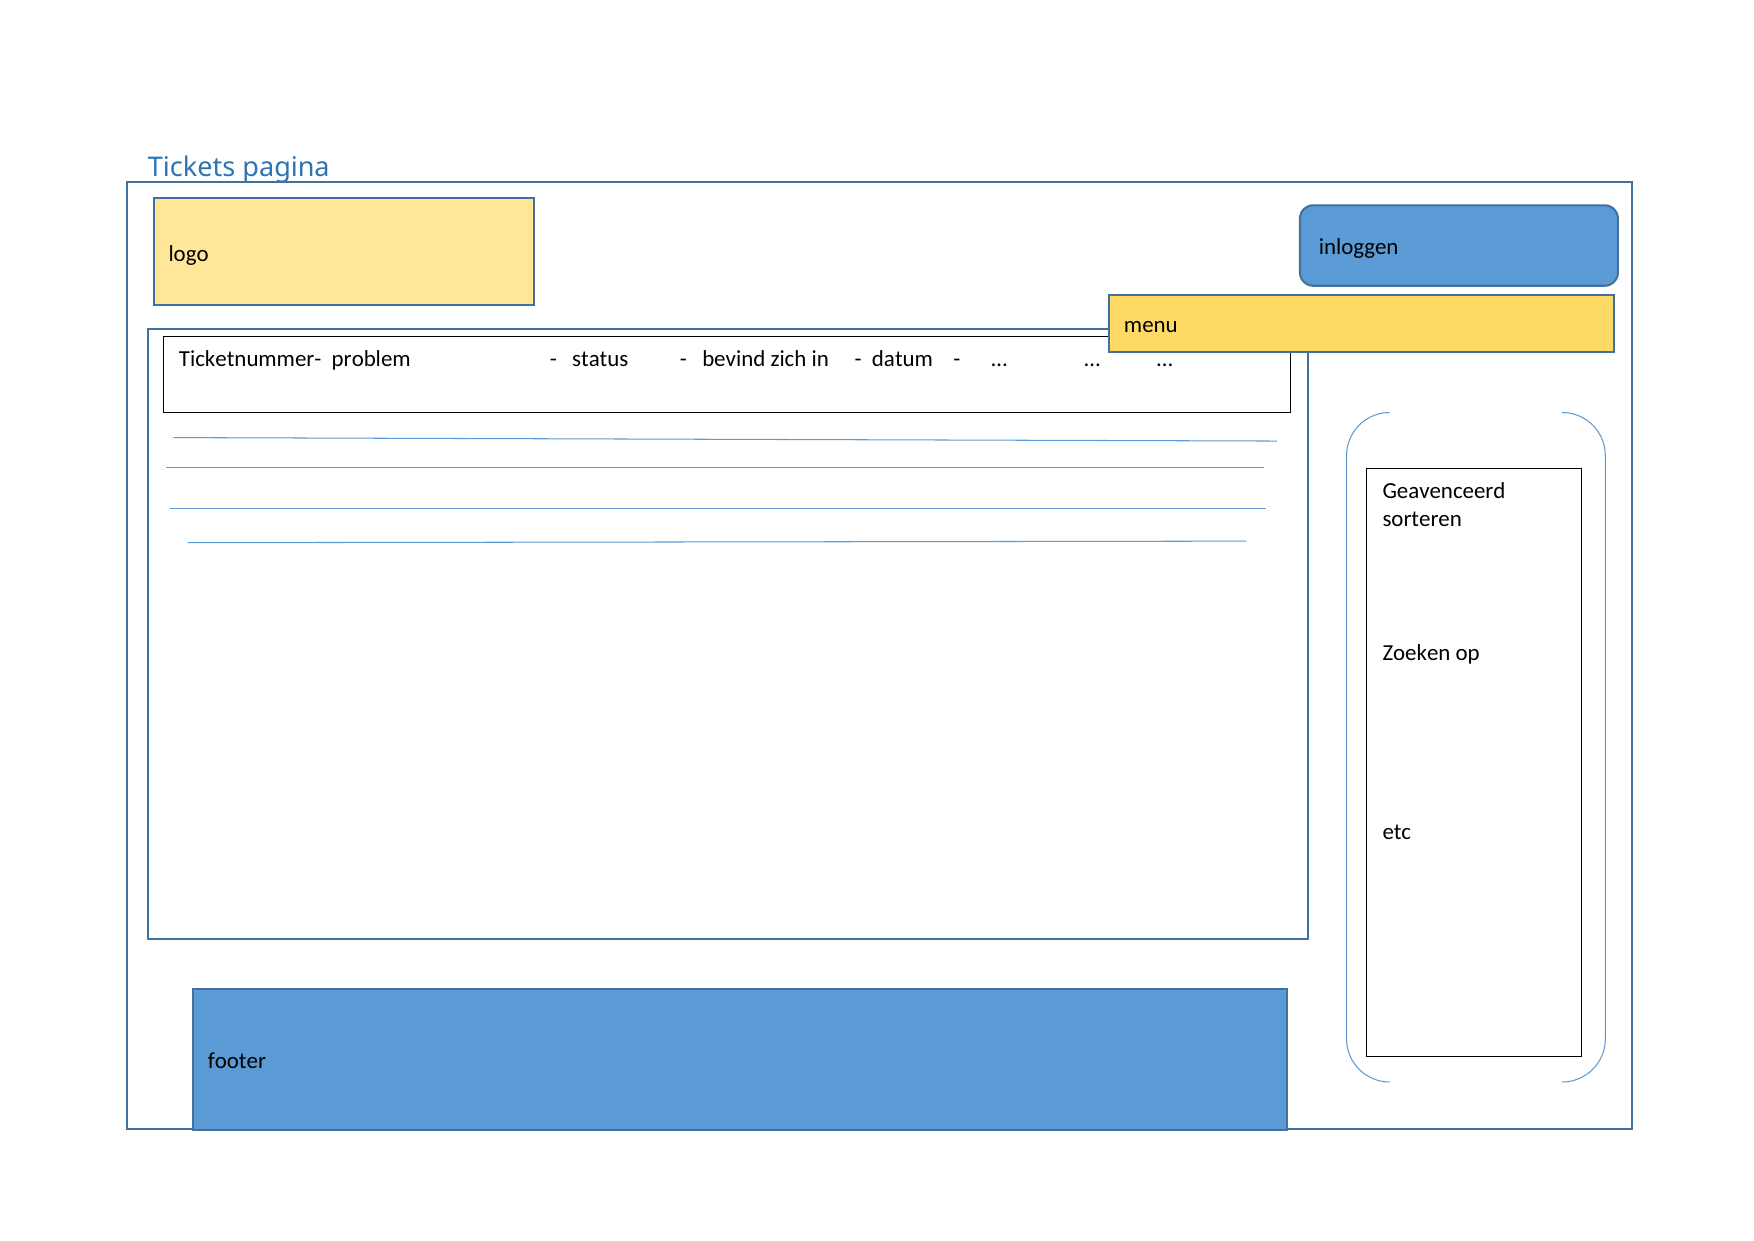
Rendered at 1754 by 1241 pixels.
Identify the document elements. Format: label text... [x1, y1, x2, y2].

text etc [1382, 817, 1566, 845]
text [1367, 469, 1581, 1056]
text Ticketnummer- problem - status - bevind zich in - datum - … … … [179, 344, 1275, 372]
text Tickets pagina [148, 148, 1606, 181]
text [164, 337, 1290, 412]
text Zoeken op [1382, 638, 1566, 667]
text Geavenceerd sorteren [1382, 476, 1566, 532]
